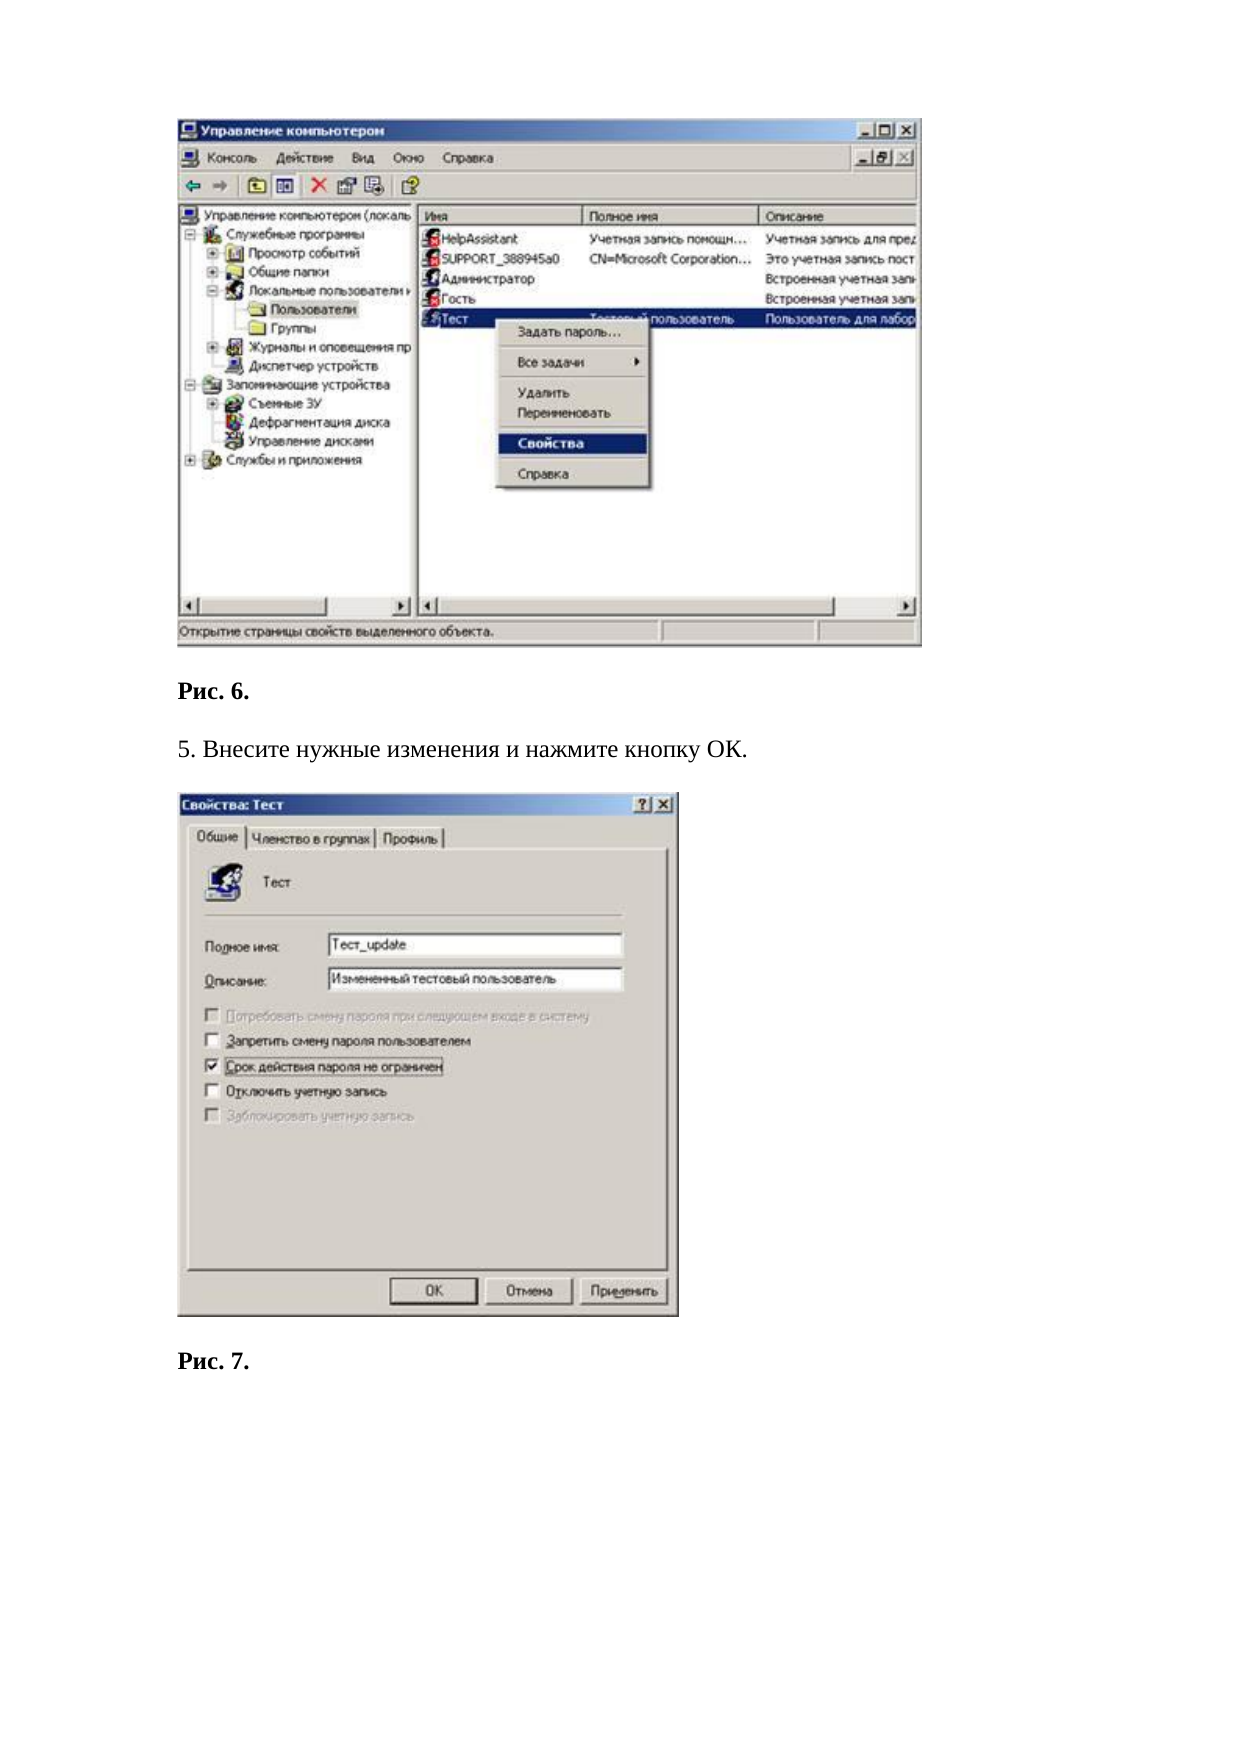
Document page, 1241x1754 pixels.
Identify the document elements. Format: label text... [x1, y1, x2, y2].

text 5. Внесите нужные изменения и нажмите кнопку ОК. [177, 734, 1152, 763]
text Рис. 7. [177, 1317, 1152, 1374]
text Рис. 6. [177, 647, 1152, 705]
picture [177, 118, 922, 648]
picture [177, 792, 679, 1317]
